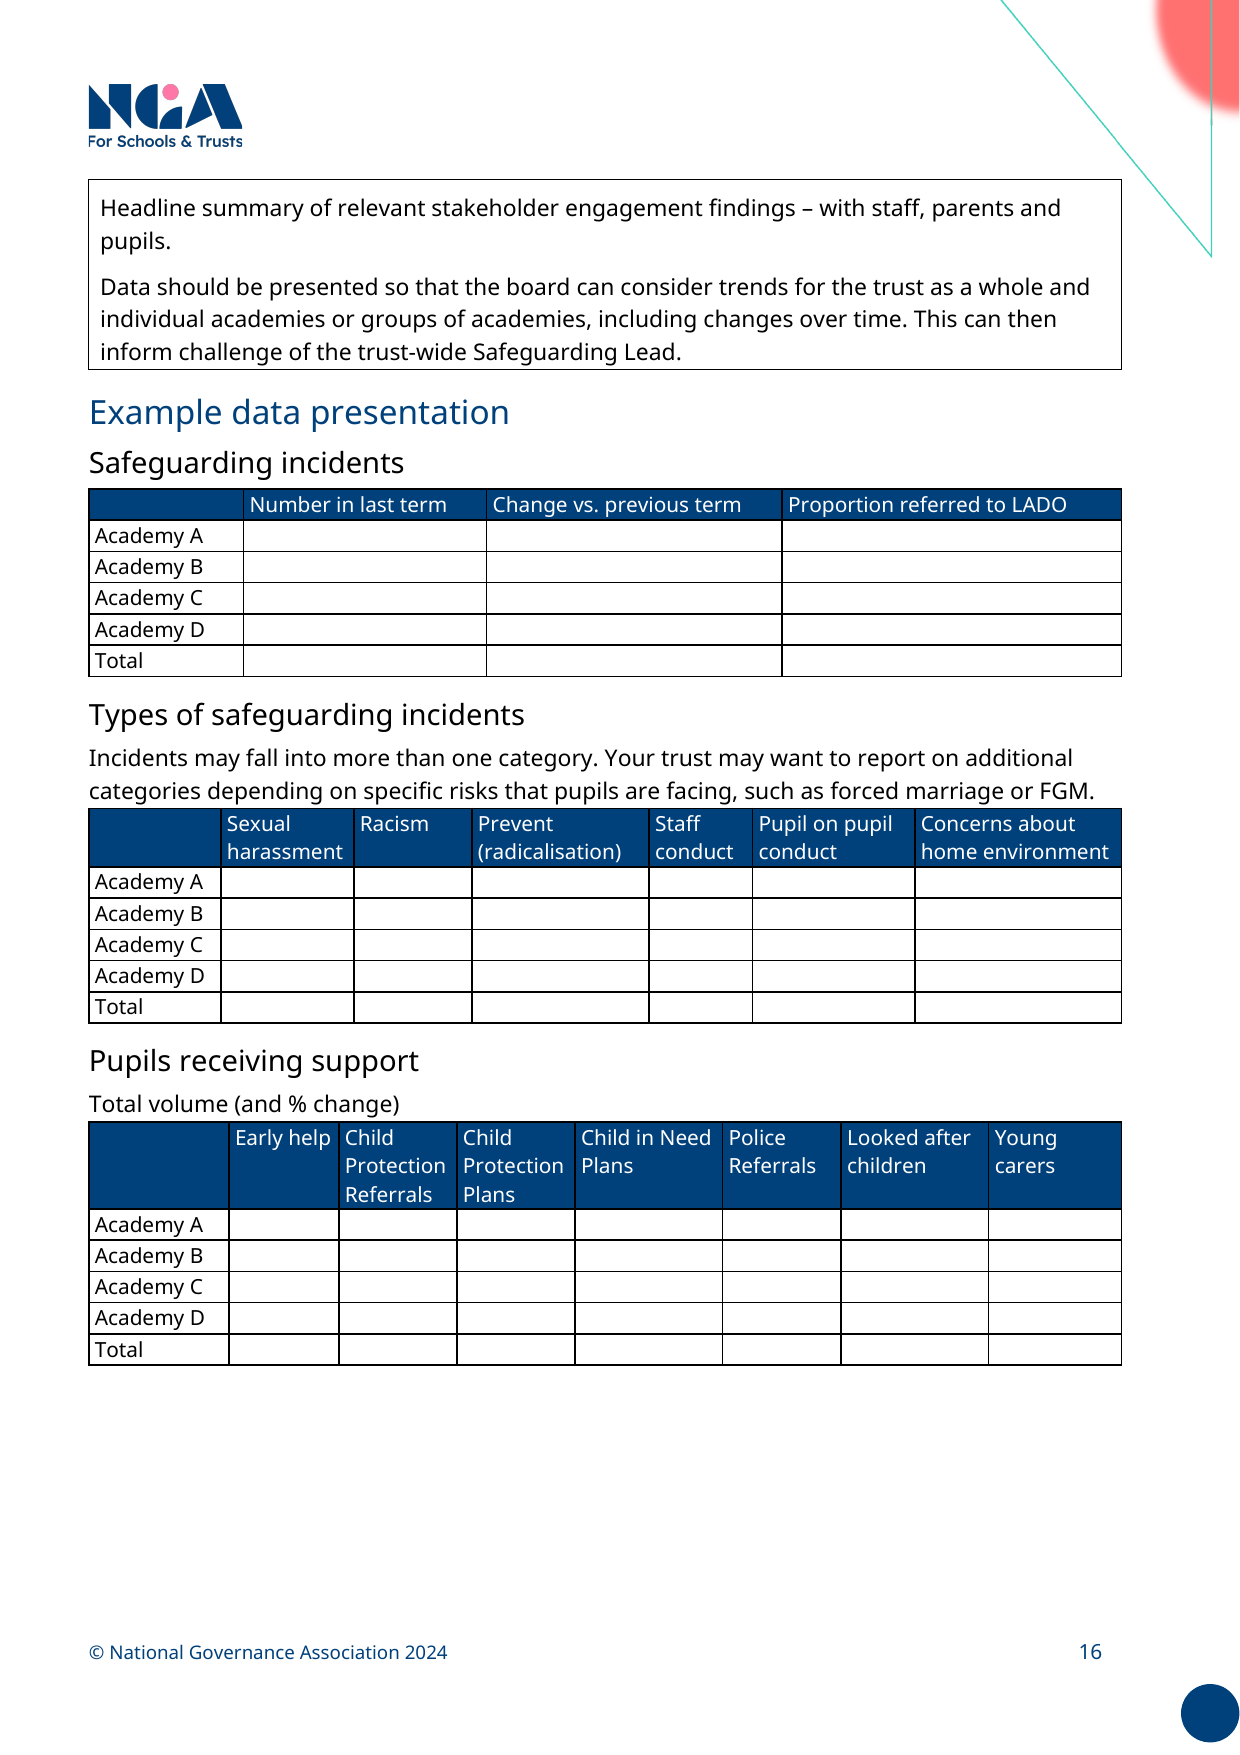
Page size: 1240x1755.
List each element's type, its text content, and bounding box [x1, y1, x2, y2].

table_cell [222, 961, 353, 991]
table_cell [723, 1272, 840, 1302]
table_header Number in last term [244, 490, 486, 519]
table_cell [783, 646, 1121, 676]
table_cell [650, 930, 752, 960]
table_cell [650, 993, 752, 1022]
table_cell [487, 615, 781, 644]
subtitle Example data presentation [89, 395, 1151, 431]
table_header Staff conduct [650, 809, 752, 866]
table_cell [230, 1241, 338, 1271]
table_cell [487, 646, 781, 676]
table_cell [842, 1241, 988, 1271]
table_cell [576, 1241, 722, 1271]
table_cell Academy C [90, 930, 220, 960]
table_cell [989, 1272, 1121, 1302]
table_cell Academy D [90, 615, 243, 644]
table_cell [753, 868, 914, 897]
table_header Racism [355, 809, 471, 866]
table_cell [916, 961, 1121, 991]
table_cell [222, 993, 353, 1022]
table_cell [650, 868, 752, 897]
table_cell [222, 868, 353, 897]
table_cell [783, 615, 1121, 644]
table_cell Academy B [90, 552, 243, 582]
table_cell [783, 583, 1121, 613]
table_cell [753, 993, 914, 1022]
table_header Prevent (radicalisation) [473, 809, 648, 866]
table_cell [340, 1241, 456, 1271]
table_cell [458, 1303, 574, 1333]
table_cell [340, 1335, 456, 1364]
table_header Police Referrals [723, 1123, 840, 1208]
table_cell [458, 1210, 574, 1239]
table_cell [473, 993, 648, 1022]
table_cell [650, 961, 752, 991]
table_cell [989, 1303, 1121, 1333]
table_cell [458, 1335, 574, 1364]
text Pupils receiving support [89, 1040, 1151, 1080]
table_header Young carers [989, 1123, 1121, 1208]
table_cell [989, 1210, 1121, 1239]
table_header Child in Need Plans [576, 1123, 722, 1208]
table_cell [230, 1272, 338, 1302]
table_cell [576, 1335, 722, 1364]
table_header [90, 809, 220, 866]
table_cell [355, 868, 471, 897]
table_cell [230, 1303, 338, 1333]
table_cell [244, 521, 486, 551]
table_cell [916, 993, 1121, 1022]
table_cell [723, 1210, 840, 1239]
table_cell [355, 930, 471, 960]
table_header Child Protection Referrals [340, 1123, 456, 1208]
table_cell [340, 1210, 456, 1239]
table_cell [222, 899, 353, 928]
table_cell [842, 1335, 988, 1364]
table_cell [842, 1272, 988, 1302]
table_cell [355, 961, 471, 991]
table_cell [783, 521, 1121, 551]
table_cell [230, 1210, 338, 1239]
table_cell [340, 1272, 456, 1302]
table_cell [473, 961, 648, 991]
table_cell Total [90, 993, 220, 1022]
table_cell [473, 899, 648, 928]
table_header Pupil on pupil conduct [753, 809, 914, 866]
table_cell [989, 1335, 1121, 1364]
table_header Looked after children [842, 1123, 988, 1208]
table_cell [753, 961, 914, 991]
table_cell Academy B [90, 899, 220, 928]
table_cell [576, 1272, 722, 1302]
table_cell [458, 1272, 574, 1302]
table_cell [842, 1210, 988, 1239]
table_cell [916, 899, 1121, 928]
table_cell Academy A [90, 521, 243, 551]
table_cell [916, 930, 1121, 960]
table_cell [244, 646, 486, 676]
table_cell Academy A [90, 1210, 228, 1239]
table_cell [473, 930, 648, 960]
table_header Concerns about home environment [916, 809, 1121, 866]
table_cell Total [90, 646, 243, 676]
subtitle Safeguarding incidents [89, 448, 1151, 480]
table_cell [842, 1303, 988, 1333]
table_cell [458, 1241, 574, 1271]
table_cell [230, 1335, 338, 1364]
table_cell [576, 1210, 722, 1239]
table_cell [487, 552, 781, 582]
table_cell [340, 1303, 456, 1333]
table_cell [753, 930, 914, 960]
table_cell Total [90, 1335, 228, 1364]
table_cell [473, 868, 648, 897]
table_header Change vs. previous term [487, 490, 781, 519]
table_cell [723, 1335, 840, 1364]
table_cell [650, 899, 752, 928]
table_cell [244, 583, 486, 613]
table_cell Academy C [90, 583, 243, 613]
table_header Early help [230, 1123, 338, 1208]
table_cell [989, 1241, 1121, 1271]
table_cell [487, 521, 781, 551]
table_header [90, 1123, 228, 1208]
table_cell Academy D [90, 961, 220, 991]
table_cell Academy C [90, 1272, 228, 1302]
table_cell Academy B [90, 1241, 228, 1271]
table_cell [723, 1241, 840, 1271]
text Types of safeguarding incidents [89, 694, 1151, 733]
table_cell [355, 899, 471, 928]
table_cell [783, 552, 1121, 582]
table_cell [576, 1303, 722, 1333]
table_cell [355, 993, 471, 1022]
table_cell Academy D [90, 1303, 228, 1333]
table_cell Academy A [90, 868, 220, 897]
table_header Child Protection Plans [458, 1123, 574, 1208]
table_cell Key trust-wide indicators of effective safeguarding, for example: Number of safeguarding incidents, divided by: Academy (largest MATs may instead group by phase and/or geography) Type of concern (sexual harassment, racism, Prevent, staff conduct etc.) Severity – those which required LADO referral and those which did not Number of children receiving particular support, both aggregated and divided by academy/group of academies: Early Help Child Protection Referrals Child Protection Plan (and type) Child in Need Plan Police Referrals Looked after Children Young Carers Headline summary of relevant stakeholder engagement findings – with staff, parents and pupils. Data should be presented so that the board can consider trends for the trust as a whole and individual academies or groups of academies, including changes over time. This can then inform challenge of the trust-wide Safeguarding Lead. [89, 180, 1121, 369]
table_cell [244, 615, 486, 644]
table_header [90, 490, 243, 519]
text Incidents may fall into more than one category. Your trust may want to report on additional categories depending on specific risks that pupils are facing, such as forced marriage or FGM. [89, 742, 1151, 806]
text Total volume (and % change) [89, 1088, 1240, 1120]
table_cell [916, 868, 1121, 897]
table_cell [723, 1303, 840, 1333]
table_header Proportion referred to LADO [783, 490, 1121, 519]
table_header Sexual harassment [222, 809, 353, 866]
table_cell [753, 899, 914, 928]
table_cell [244, 552, 486, 582]
table_cell [487, 583, 781, 613]
table_cell [222, 930, 353, 960]
